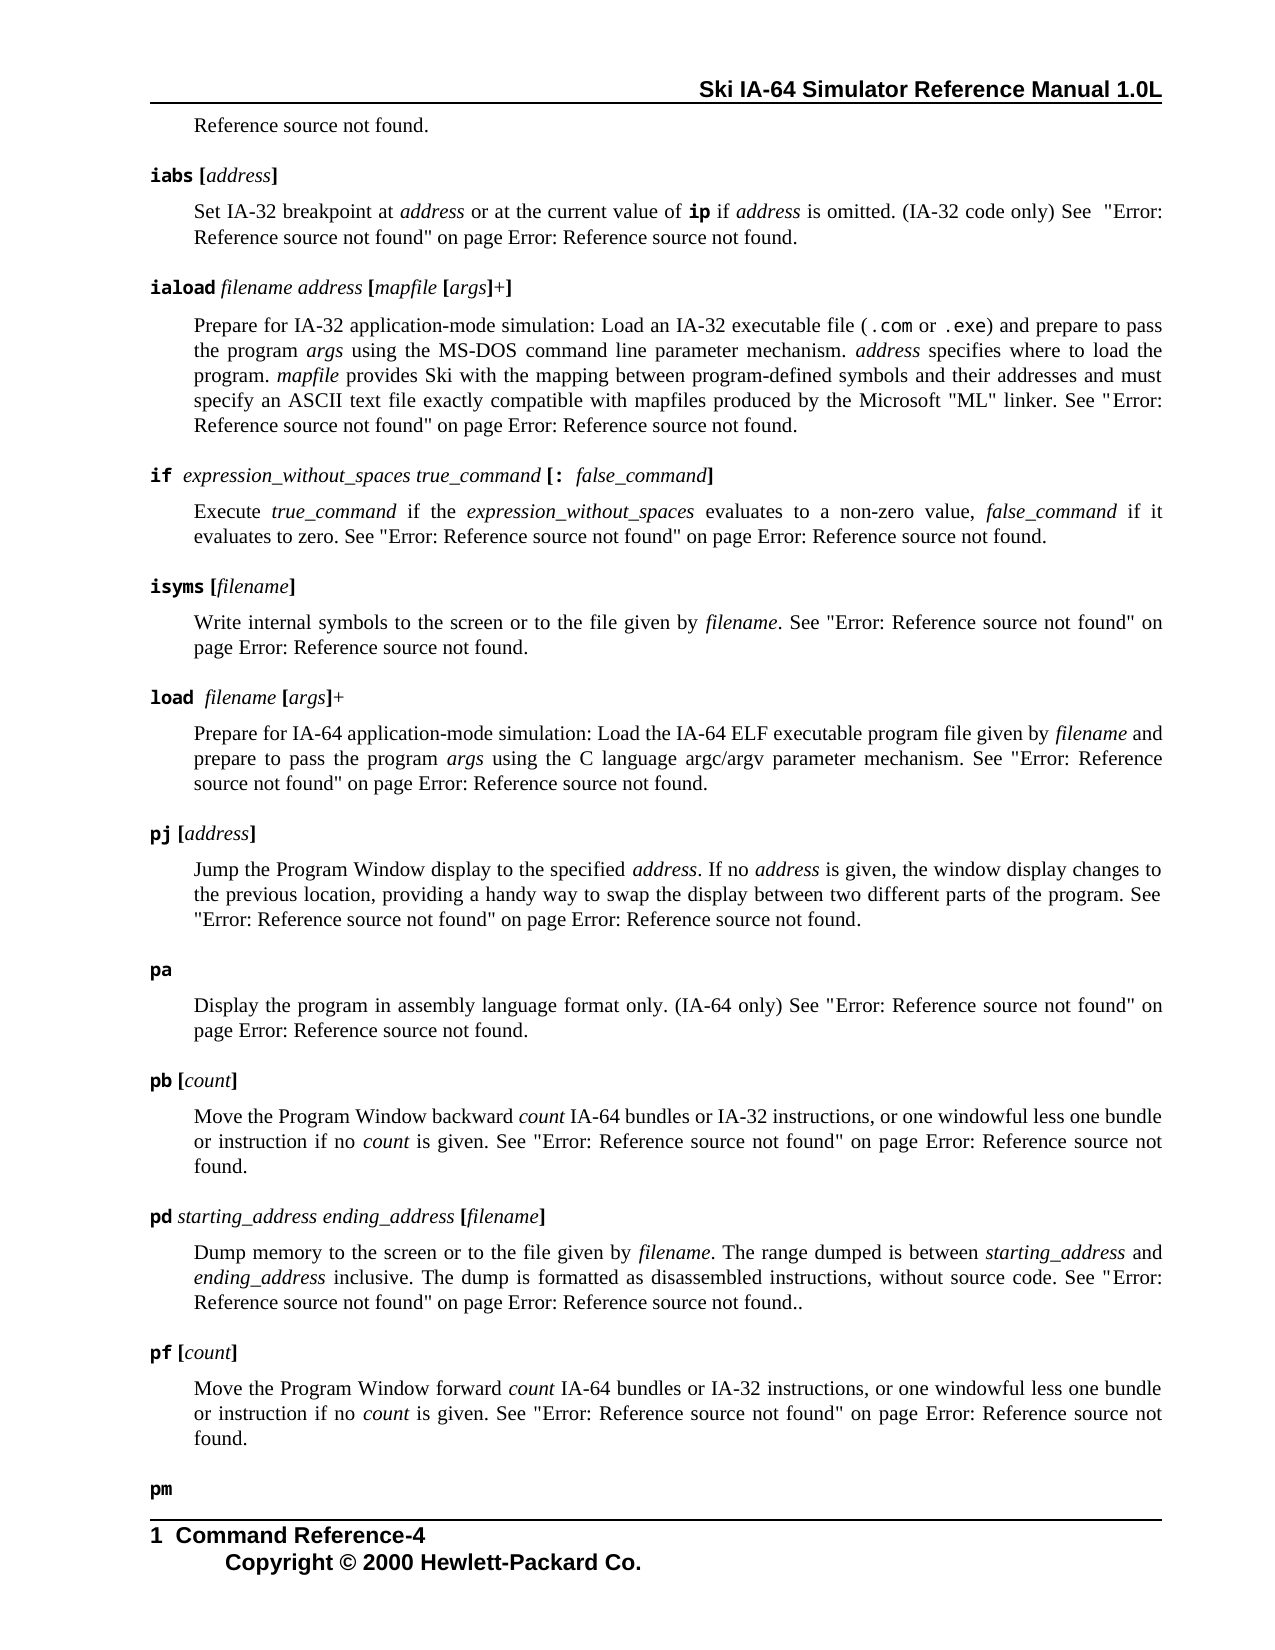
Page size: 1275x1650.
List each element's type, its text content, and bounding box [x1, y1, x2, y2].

text isyms [filename] [150, 573, 1162, 599]
text pa [150, 956, 1162, 982]
text Prepare for IA-32 application-mode simulation: Load an IA-32 executable file (.com or .exe) and prepare to pass the program args using the MS-DOS command line parameter mechanism. address specifies where to load the program. mapfile provides Ski with the mapping between program-defined symbols and their addresses and must specify an ASCII text file exactly compatible with mapfiles produced by the Microsoft "ML" linker. See "" on page . [194, 312, 1162, 437]
text iabs [address] [150, 162, 1162, 188]
text pb [count] [150, 1067, 1162, 1093]
text pd starting_address ending_address [filename] [150, 1203, 1162, 1229]
text Jump the Program Window display to the specified address. If no address is given, the window display changes to the previous location, providing a handy way to swap the display between two different parts of the program. See "" on page . [194, 856, 1162, 931]
text iaload filename address [mapfile [args]+] [150, 274, 1162, 299]
text Execute true_command if the expression_without_spaces evaluates to a non-zero value, false_command if it evaluates to zero. See "" on page . [194, 498, 1162, 548]
text pm [150, 1475, 1162, 1501]
text Dump memory to the screen or to the file given by filename. The range dumped is between starting_address and ending_address inclusive. The dump is formatted as disassembled instructions, without source code. See "" on page .. [194, 1239, 1162, 1314]
text if expression_without_spaces true_command [: false_command] [150, 462, 1162, 488]
text Write internal symbols to the screen or to the file given by filename. See "" on page . [194, 609, 1162, 659]
text pf [count] [150, 1339, 1162, 1364]
text pj [address] [150, 820, 1162, 846]
text Move the Program Window forward count IA-64 bundles or IA-32 instructions, or one windowful less one bundle or instruction if no count is given. See "" on page . [194, 1375, 1162, 1450]
text Set IA-32 breakpoint at address or at the current value of ip if address is omitted. (IA-32 code only) See "" on page . [194, 198, 1162, 249]
text xski: Toggle the display of the IA-32 registers pane. See "" on page . [194, 112, 1162, 137]
text Prepare for IA-64 application-mode simulation: Load the IA-64 ELF executable program file given by filename and prepare to pass the program args using the C language argc/argv parameter mechanism. See "" on page . [194, 720, 1162, 795]
text load filename [args]+ [150, 684, 1162, 710]
text Display the program in assembly language format only. (IA-64 only) See "" on page . [194, 992, 1162, 1042]
text Move the Program Window backward count IA-64 bundles or IA-32 instructions, or one windowful less one bundle or instruction if no count is given. See "" on page . [194, 1103, 1162, 1178]
